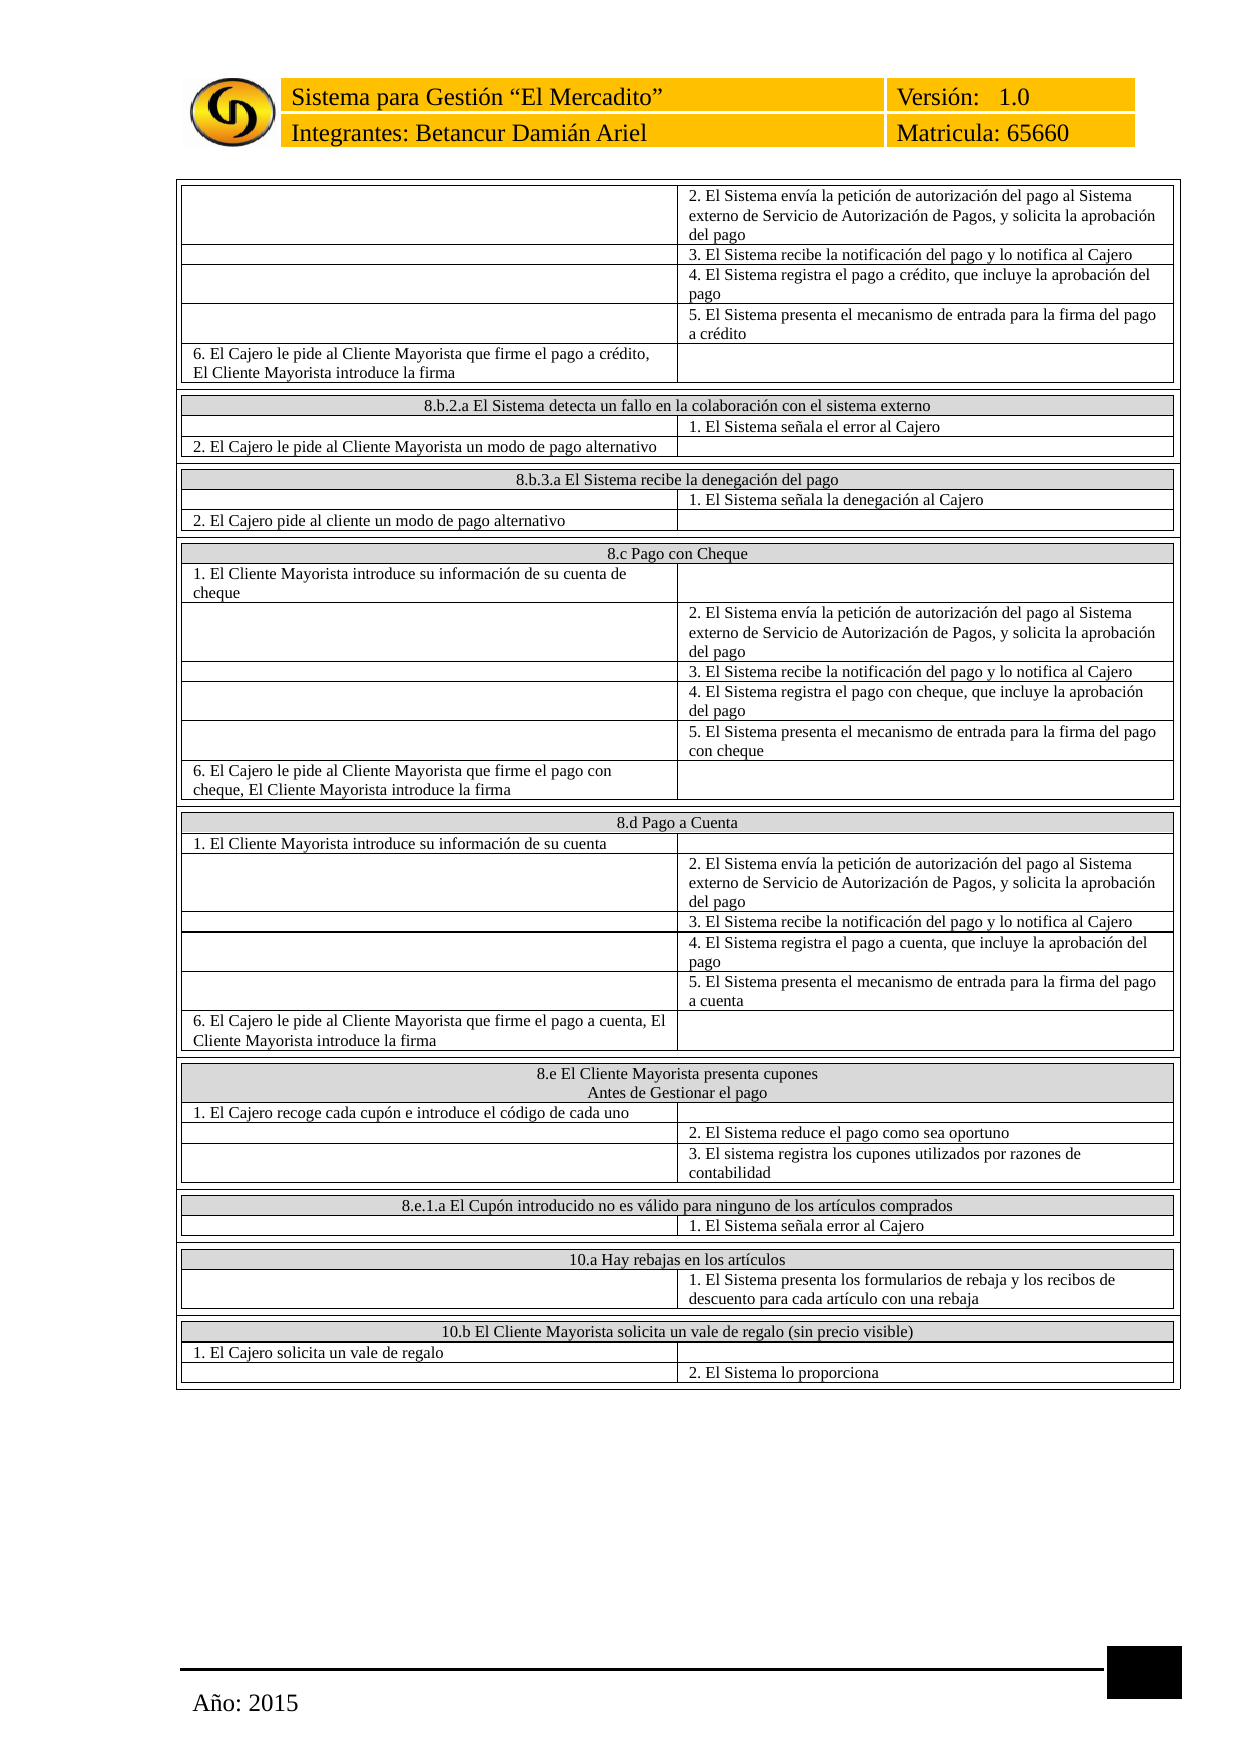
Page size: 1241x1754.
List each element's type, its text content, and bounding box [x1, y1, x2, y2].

table_cell 4. El Sistema registra el pago con cheque, que incluye la aprobación del pago [678, 682, 1173, 720]
table_cell 2. El Sistema lo proporciona [678, 1363, 1173, 1382]
table_header 8.c Pago con Cheque [182, 544, 1173, 563]
table_cell 4. El Sistema registra el pago a crédito, que incluye la aprobación del pago [678, 265, 1173, 303]
table_cell 4. El Sistema registra el pago a cuenta, que incluye la aprobación del pago [678, 933, 1173, 971]
table_cell [182, 682, 677, 720]
table_cell [678, 761, 1173, 799]
table_cell 2. El Sistema envía la petición de autorización del pago al Sistema externo de Servicio de Autorización de Pagos, y solicita la aprobación del pago [678, 854, 1173, 911]
table_cell 2. El Cajero pide al cliente un modo de pago alternativo [182, 510, 677, 529]
table_cell 1. El Cliente Mayorista introduce su información de su cuenta de cheque [182, 564, 677, 602]
table_cell 6. El Cajero le pide al Cliente Mayorista que firme el pago a crédito, El Cliente Mayorista introduce la firma [182, 344, 677, 382]
table_cell [678, 510, 1173, 529]
table_cell [177, 807, 1180, 1056]
table_cell 6. El Cajero le pide al Cliente Mayorista que firme el pago con cheque, El Cliente Mayorista introduce la firma [182, 761, 677, 799]
table_cell [182, 603, 677, 661]
table_cell 2. El Cajero le pide al Cliente Mayorista un modo de pago alternativo [182, 437, 677, 456]
table_cell 5. El Sistema presenta el mecanismo de entrada para la firma del pago a cuenta [678, 972, 1173, 1010]
table_cell [678, 564, 1173, 602]
table_cell 1. El Sistema señala error al Cajero [678, 1216, 1173, 1235]
table_cell [678, 437, 1173, 456]
table_cell [182, 854, 677, 911]
table_cell [182, 1216, 677, 1235]
table_cell 1. El Sistema señala el error al Cajero [678, 416, 1173, 436]
table_cell [182, 1123, 677, 1142]
table_cell [177, 1243, 1180, 1315]
table_cell 1. El Sistema señala la denegación al Cajero [678, 490, 1173, 509]
table_cell 5. El Sistema presenta el mecanismo de entrada para la firma del pago con cheque [678, 721, 1173, 760]
table_cell 1. El Cliente Mayorista introduce su información de su cuenta [182, 834, 677, 853]
table_cell [182, 972, 677, 1010]
table_cell [182, 721, 677, 760]
table_cell [678, 344, 1173, 382]
table_cell [177, 1316, 1180, 1389]
table_cell [182, 490, 677, 509]
table_cell [182, 1270, 677, 1308]
table_cell 1. El Sistema presenta los formularios de rebaja y los recibos de descuento para cada artículo con una rebaja [678, 1270, 1173, 1308]
table_cell [182, 186, 677, 244]
table_cell [678, 1343, 1173, 1362]
table_cell [182, 662, 677, 681]
table_cell [678, 1103, 1173, 1122]
table_cell 3. El Sistema recibe la notificación del pago y lo notifica al Cajero [678, 662, 1173, 681]
table_cell 2. El Sistema envía la petición de autorización del pago al Sistema externo de Servicio de Autorización de Pagos, y solicita la aprobación del pago [678, 186, 1173, 244]
table_cell 3. El sistema registra los cupones utilizados por razones de contabilidad [678, 1144, 1173, 1182]
table_cell 1. El Cajero recoge cada cupón e introduce el código de cada uno [182, 1103, 677, 1122]
table_cell 3. El Sistema recibe la notificación del pago y lo notifica al Cajero [678, 912, 1173, 931]
table_cell [182, 304, 677, 343]
table_cell [182, 933, 677, 971]
table_cell [182, 245, 677, 264]
table_header 10.b El Cliente Mayorista solicita un vale de regalo (sin precio visible) [182, 1322, 1173, 1341]
table_cell [678, 1011, 1173, 1049]
table_header 8.b.3.a El Sistema recibe la denegación del pago [182, 470, 1173, 489]
table_cell [182, 416, 677, 436]
table_cell [182, 1363, 677, 1382]
table_cell [177, 180, 1180, 389]
table_cell [177, 1058, 1180, 1189]
table_header 8.e El Cliente Mayorista presenta cupones Antes de Gestionar el pago [182, 1064, 1173, 1102]
table_cell 2. El Sistema reduce el pago como sea oportuno [678, 1123, 1173, 1142]
table_cell [678, 834, 1173, 853]
table_header 8.e.1.a El Cupón introducido no es válido para ninguno de los artículos comprados [182, 1196, 1173, 1215]
table_cell [182, 265, 677, 303]
table_cell 2. El Sistema envía la petición de autorización del pago al Sistema externo de Servicio de Autorización de Pagos, y solicita la aprobación del pago [678, 603, 1173, 661]
table_header 8.b.2.a El Sistema detecta un fallo en la colaboración con el sistema externo [182, 396, 1173, 415]
table_cell [177, 538, 1180, 806]
table_cell 1. El Cajero solicita un vale de regalo [182, 1343, 677, 1362]
table_cell [177, 390, 1180, 463]
table_cell [177, 1190, 1180, 1242]
table_header 8.d Pago a Cuenta [182, 813, 1173, 832]
table_cell [182, 912, 677, 931]
table_header 10.a Hay rebajas en los artículos [182, 1250, 1173, 1269]
table_cell [177, 464, 1180, 536]
table_cell [182, 1144, 677, 1182]
table_cell 5. El Sistema presenta el mecanismo de entrada para la firma del pago a crédito [678, 304, 1173, 343]
table_cell 6. El Cajero le pide al Cliente Mayorista que firme el pago a cuenta, El Cliente Mayorista introduce la firma [182, 1011, 677, 1049]
table_cell 3. El Sistema recibe la notificación del pago y lo notifica al Cajero [678, 245, 1173, 264]
